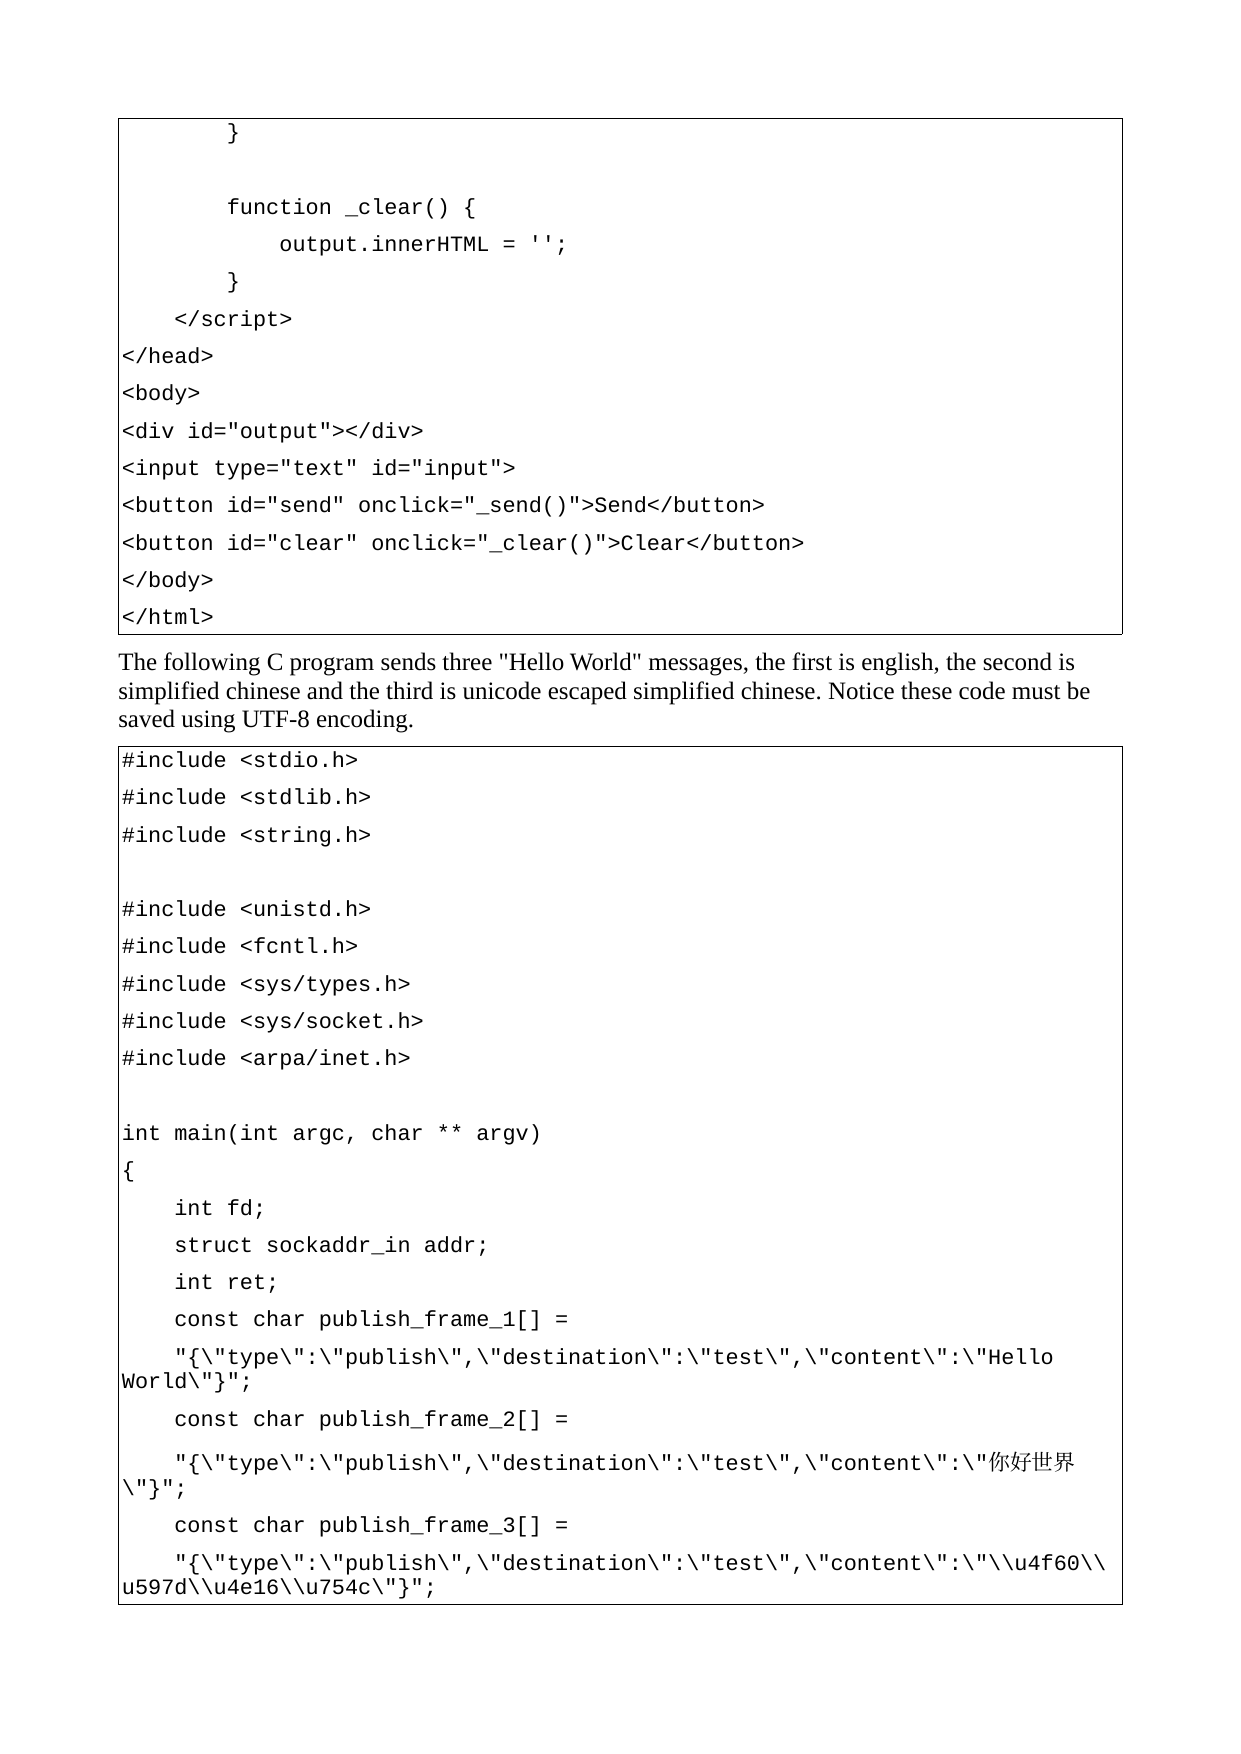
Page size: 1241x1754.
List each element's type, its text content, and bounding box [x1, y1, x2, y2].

text "{\"type\":\"publish\",\"destination\":\"test\",\"content\":\"Hello World\"}"; [119, 1342, 1122, 1396]
text #include <unistd.h> [119, 895, 1122, 923]
text </body> [119, 566, 1122, 594]
text #include <string.h> [119, 820, 1122, 849]
text { [119, 1156, 1122, 1184]
text #include <sys/types.h> [119, 969, 1122, 998]
text The following C program sends three "Hello World" messages, the first is english, the second is simplified chinese and the third is unicode escaped simplified chinese. Notice these code must be saved using UTF-8 encoding. [118, 647, 1122, 733]
text "{\"type\":\"publish\",\"destination\":\"test\",\"content\":\"你好世界\"}"; [119, 1442, 1122, 1502]
text #include <arpa/inet.h> [119, 1044, 1122, 1072]
text #include <stdlib.h> [119, 783, 1122, 811]
text <div id="output"></div> [119, 416, 1122, 445]
text #include <sys/socket.h> [119, 1007, 1122, 1035]
text "{\"type\":\"publish\",\"destination\":\"test\",\"content\":\"\\u4f60\\u597d\\u4e16\\u754c\"}"; [119, 1548, 1122, 1604]
text const char publish_frame_3[] = [119, 1511, 1122, 1539]
text <button id="clear" onclick="_clear()">Clear</button> [119, 528, 1122, 557]
text <body> [119, 379, 1122, 407]
text #include <stdio.h> [119, 747, 1122, 774]
text </html> [119, 603, 1122, 634]
text const char publish_frame_1[] = [119, 1305, 1122, 1333]
text <input type="text" id="input"> [119, 454, 1122, 482]
text #include <fcntl.h> [119, 932, 1122, 961]
text <button id="send" onclick="_send()">Send</button> [119, 491, 1122, 519]
text } [119, 267, 1122, 296]
text int ret; [119, 1268, 1122, 1296]
text function _clear() { [119, 193, 1122, 221]
text struct sockaddr_in addr; [119, 1231, 1122, 1259]
text int main(int argc, char ** argv) [119, 1119, 1122, 1147]
text int fd; [119, 1193, 1122, 1222]
text } [119, 119, 1122, 146]
text const char publish_frame_2[] = [119, 1404, 1122, 1433]
text </head> [119, 342, 1122, 370]
text output.innerHTML = ''; [119, 230, 1122, 258]
text </script> [119, 304, 1122, 333]
